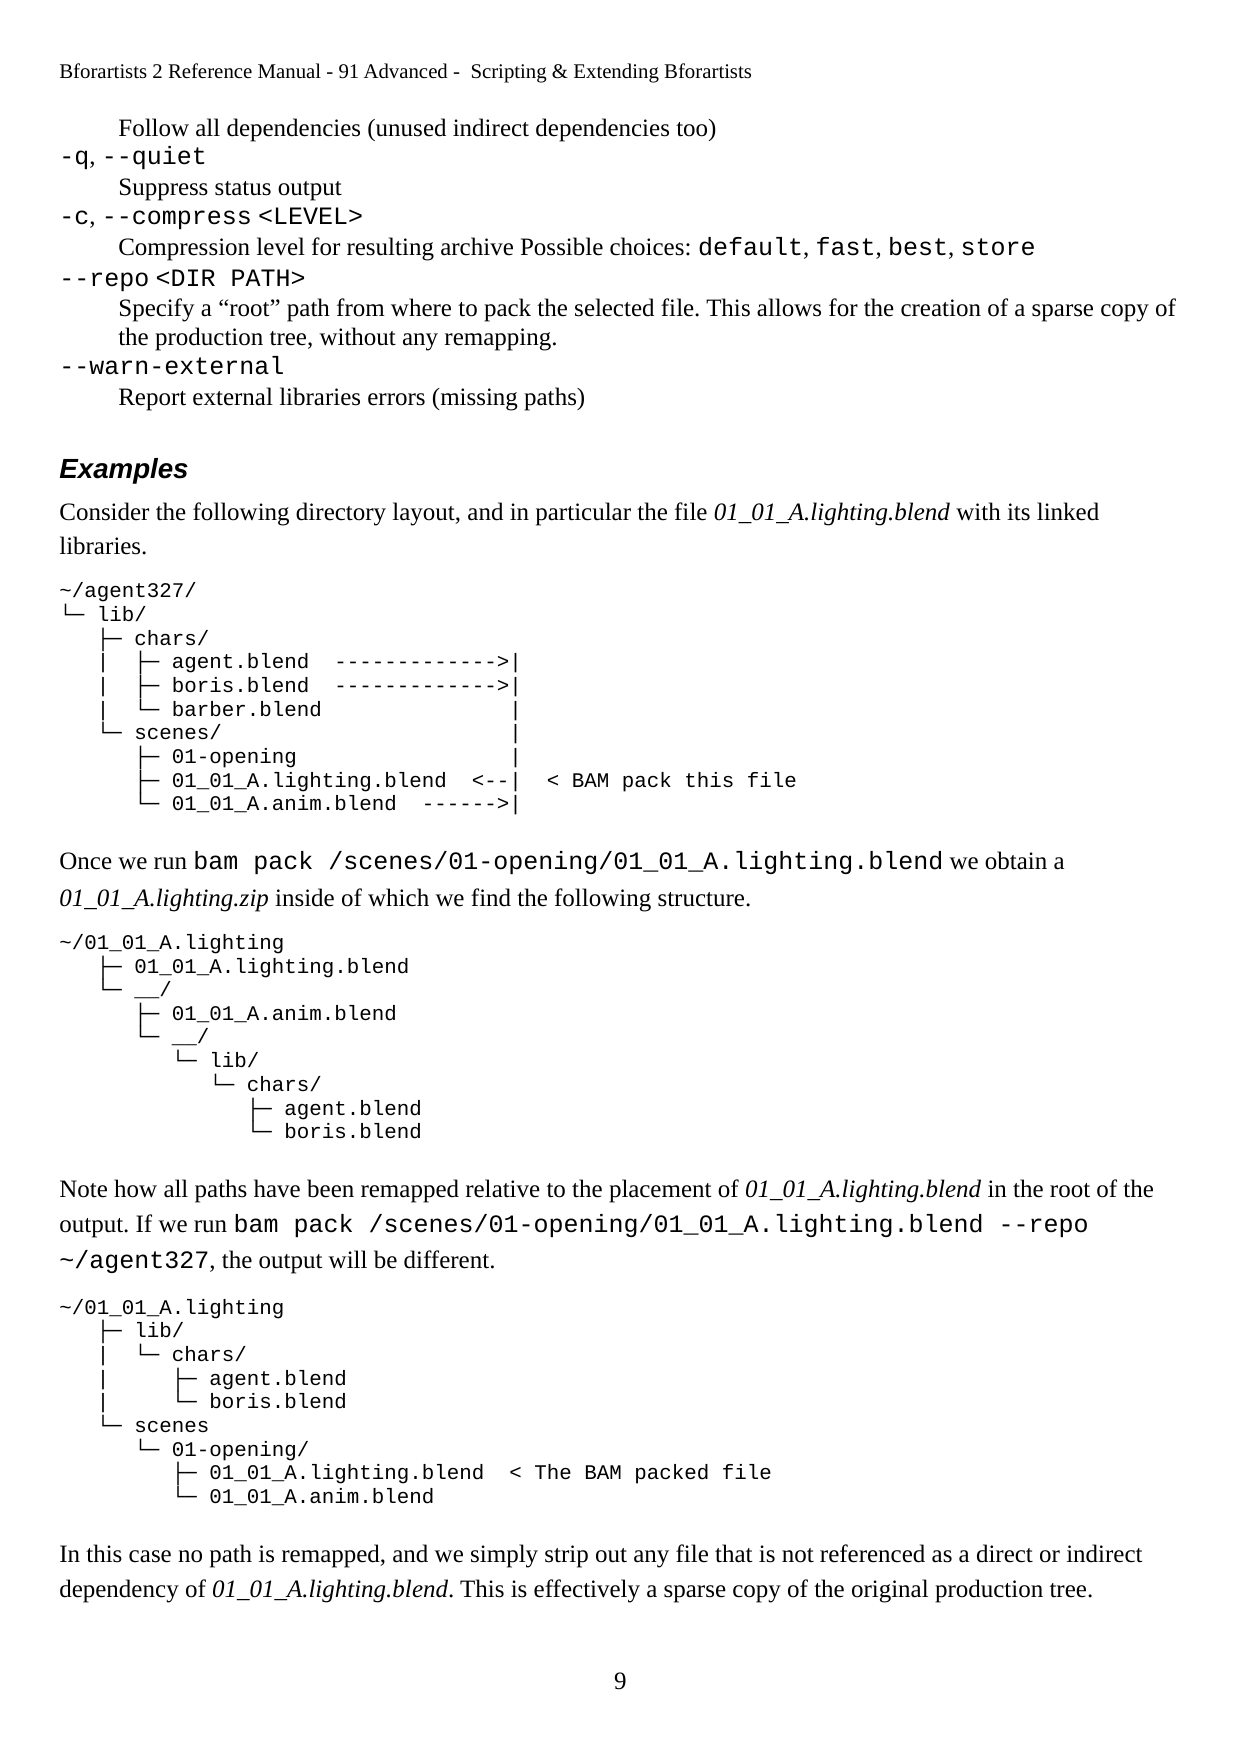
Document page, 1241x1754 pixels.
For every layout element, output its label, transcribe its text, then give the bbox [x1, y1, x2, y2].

text | └─ barber.blend | [59, 699, 1181, 722]
text Once we run bam pack /scenes/01-opening/01_01_A.lighting.blend we obtain a 01_01_A.lighting.zip inside of which we find the following structure. [59, 846, 1181, 912]
text ├─ 01_01_A.lighting.blend [103, 956, 1181, 979]
text └─ lib/ [59, 1050, 1181, 1074]
text └─ chars/ [59, 1074, 1181, 1097]
text └─ scenes [59, 1415, 1181, 1439]
text | ├─ boris.blend ------------->| [59, 675, 1181, 699]
text | └─ boris.blend [59, 1391, 1181, 1415]
subtitle -c, --compress <LEVEL> [59, 201, 1181, 232]
text └─ boris.blend [59, 1121, 1181, 1145]
text ├─ 01_01_A.anim.blend [59, 1003, 140, 1027]
text ├─ 01_01_A.lighting.blend [59, 956, 102, 979]
text ~/agent327/ [59, 580, 1181, 604]
text └─ lib/ [59, 604, 1181, 628]
text ├─ chars/ [103, 628, 1181, 651]
text In this case no path is remapped, and we simply strip out any file that is not referenced as a direct or indirect dependency of 01_01_A.lighting.blend. This is effectively a sparse copy of the original production tree. [59, 1539, 1181, 1602]
text └─ __/ [59, 1027, 1181, 1050]
text ├─ 01-opening | [59, 746, 140, 769]
text └─ 01-opening/ [59, 1439, 1181, 1462]
text | ├─ agent.blend [59, 1368, 177, 1391]
text └─ 01_01_A.anim.blend ------>| [59, 793, 1181, 817]
subtitle --repo <DIR PATH> [59, 263, 1181, 293]
text Consider the following directory layout, and in particular the file 01_01_A.lighting.blend with its linked libraries. [59, 497, 1181, 560]
text ├─ 01_01_A.anim.blend [141, 1003, 1181, 1027]
text | └─ chars/ [59, 1344, 1181, 1368]
text ├─ agent.blend [59, 1097, 1181, 1121]
text ├─ 01_01_A.lighting.blend < The BAM packed file [59, 1462, 1181, 1486]
text ~/01_01_A.lighting [59, 932, 1181, 956]
text ├─ lib/ [59, 1321, 1181, 1344]
text └─ scenes/ | [59, 722, 1181, 746]
text | ├─ agent.blend [178, 1368, 1181, 1391]
text | ├─ agent.blend ------------->| [59, 651, 1181, 675]
list Specify a “root” path from where to pack the selected file. This allows for the creation of a sparse copy of the production tree, without any remapping. [118, 293, 1181, 351]
subtitle --warn-external [59, 351, 1181, 382]
text ├─ chars/ [59, 628, 102, 651]
list Suppress status output [118, 172, 1181, 201]
text └─ __/ [59, 979, 1181, 1003]
list Compression level for resulting archive Possible choices: default, fast, best, store [118, 232, 1181, 263]
text ├─ 01_01_A.lighting.blend <--| < BAM pack this file [59, 769, 1181, 793]
subtitle -q, --quiet [59, 141, 1181, 172]
text Note how all paths have been remapped relative to the placement of 01_01_A.lighting.blend in the root of the output. If we run bam pack /scenes/01-opening/01_01_A.lighting.blend --repo ~/agent327, the output will be different. [59, 1174, 1181, 1276]
list Report external libraries errors (missing paths) [118, 382, 1181, 411]
text ~/01_01_A.lighting [59, 1297, 1181, 1321]
subtitle Examples [59, 452, 1181, 484]
list Follow all dependencies (unused indirect dependencies too) [118, 113, 1181, 141]
text ├─ 01-opening | [141, 746, 1181, 769]
text └─ 01_01_A.anim.blend [59, 1486, 1181, 1510]
